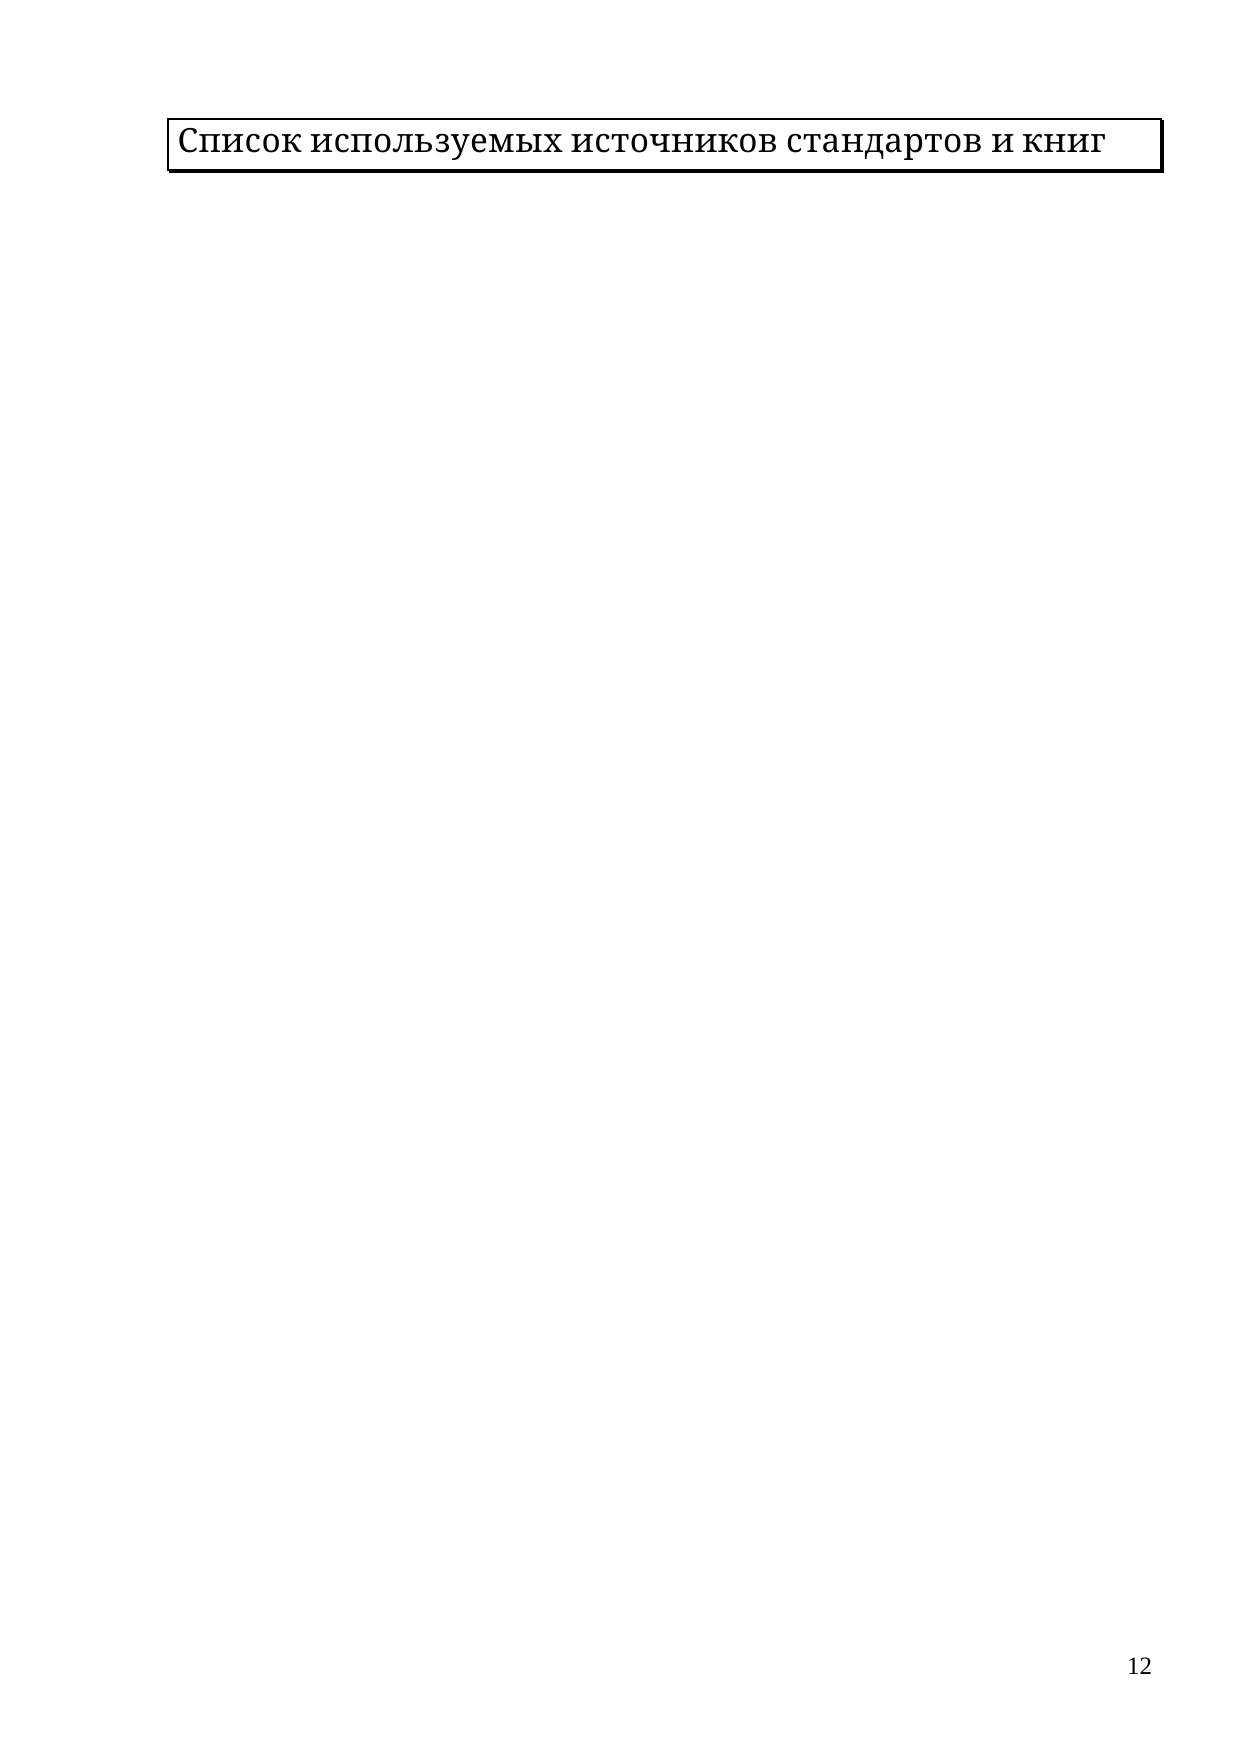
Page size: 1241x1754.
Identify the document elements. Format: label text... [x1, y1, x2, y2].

title Список используемых источников стандартов и книг [169, 120, 1160, 169]
